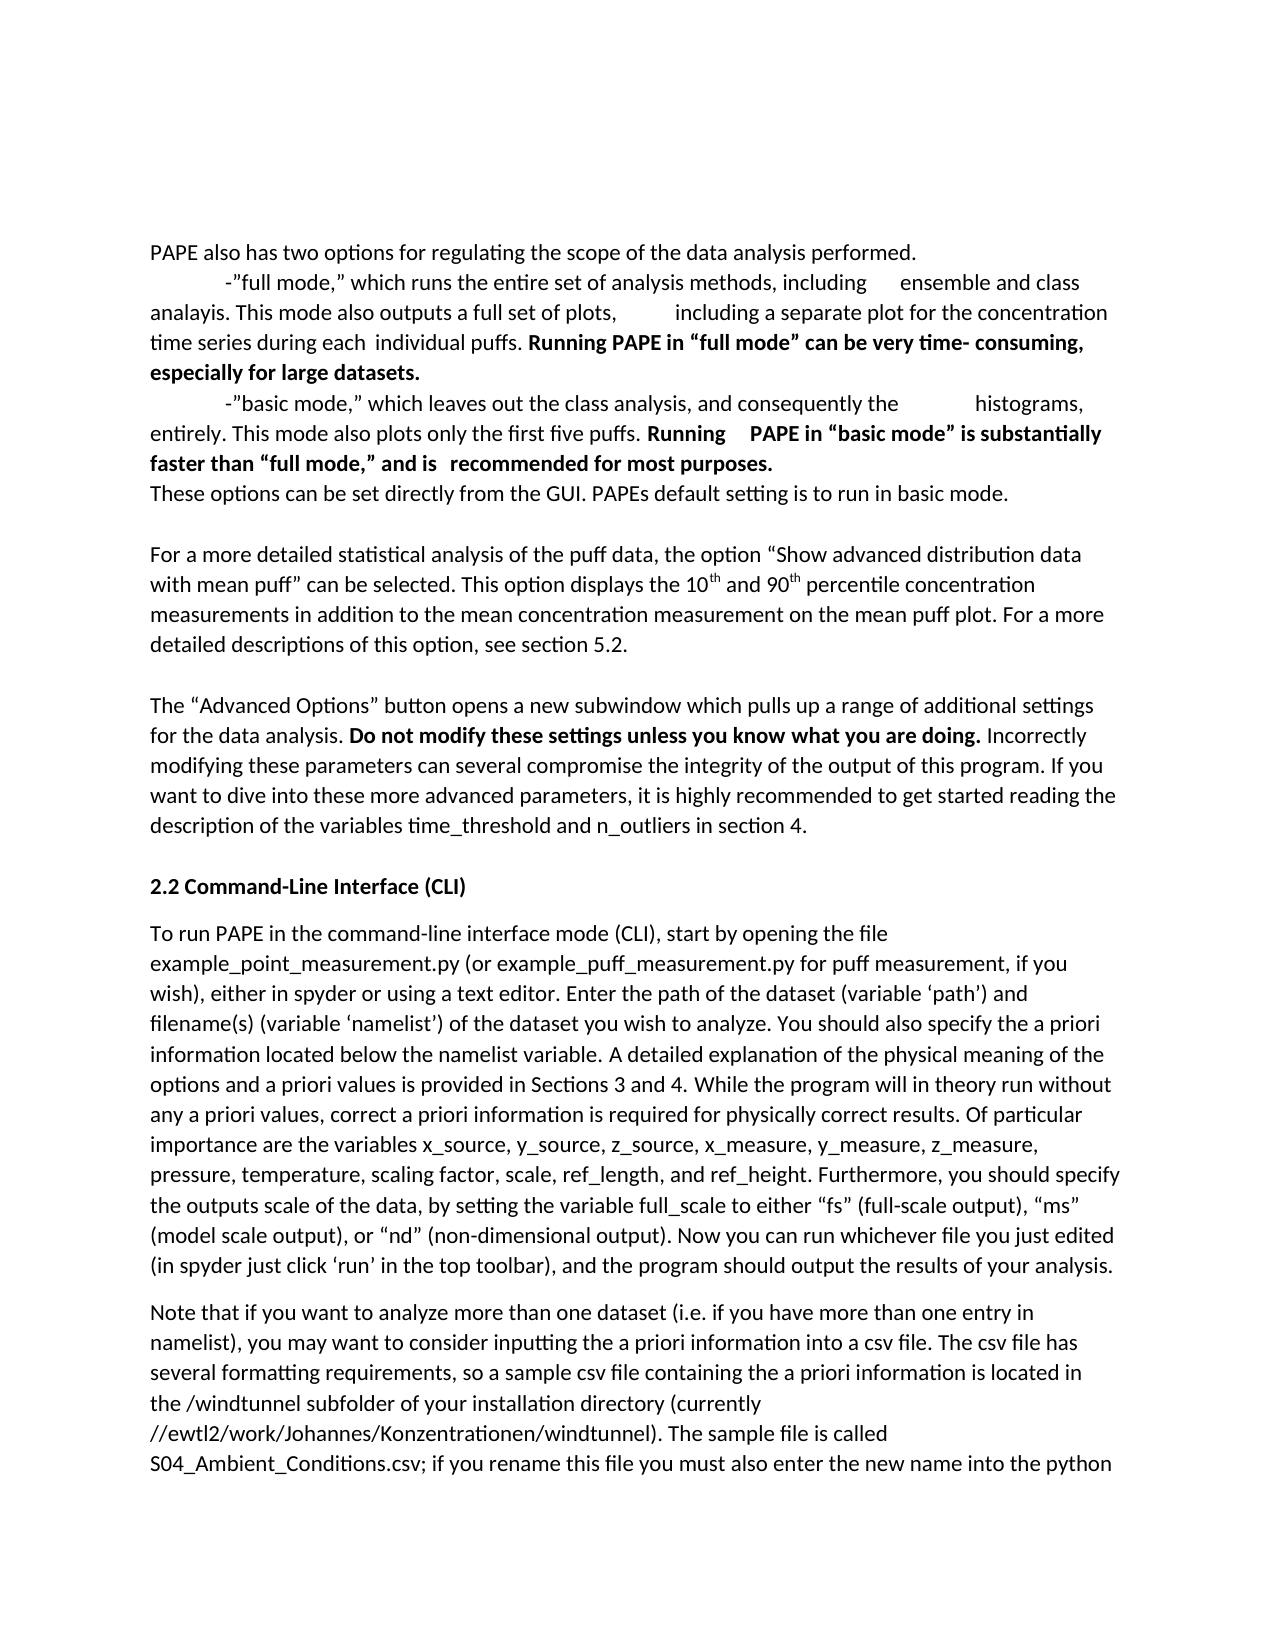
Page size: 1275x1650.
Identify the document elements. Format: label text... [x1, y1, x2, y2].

list These options can be set directly from the GUI. PAPEs default setting is to run in basic mode. [150, 479, 1125, 507]
list -”basic mode,” which leaves out the class analysis, and consequently the histograms, entirely. This mode also plots only the first five puffs. Running PAPE in “basic mode” is substantially faster than “full mode,” and is recommended for most purposes. [150, 389, 1125, 477]
list -”full mode,” which runs the entire set of analysis methods, including ensemble and class analayis. This mode also outputs a full set of plots, including a separate plot for the concentration time series during each individual puffs. Running PAPE in “full mode” can be very time- consuming, especially for large datasets. [150, 268, 1125, 387]
text Note that if you want to analyze more than one dataset (i.e. if you have more than one entry in namelist), you may want to consider inputting the a priori information into a csv file. The csv file has several formatting requirements, so a sample csv file containing the a priori information is located in the /windtunnel subfolder of your installation directory (currently //ewtl2/work/Johannes/Konzentrationen/windtunnel). The sample file is called S04_Ambient_Conditions.csv; if you rename this file you must also enter the new name into the python [150, 1298, 1125, 1477]
text To run PAPE in the command-line interface mode (CLI), start by opening the file example_point_measurement.py (or example_puff_measurement.py for puff measurement, if you wish), either in spyder or using a text editor. Enter the path of the dataset (variable ‘path’) and filename(s) (variable ‘namelist’) of the dataset you wish to analyze. You should also specify the a priori information located below the namelist variable. A detailed explanation of the physical meaning of the options and a priori values is provided in Sections 3 and 4. While the program will in theory run without any a priori values, correct a priori information is required for physically correct results. Of particular importance are the variables x_source, y_source, z_source, x_measure, y_measure, z_measure, pressure, temperature, scaling factor, scale, ref_length, and ref_height. Furthermore, you should specify the outputs scale of the data, by setting the variable full_scale to either “fs” (full-scale output), “ms” (model scale output), or “nd” (non-dimensional output). Now you can run whichever file you just edited (in spyder just click ‘run’ in the top toolbar), and the program should output the results of your analysis. [150, 919, 1125, 1279]
list The “Advanced Options” button opens a new subwindow which pulls up a range of additional settings for the data analysis. Do not modify these settings unless you know what you are doing. Incorrectly modifying these parameters can several compromise the integrity of the output of this program. If you want to dive into these more advanced parameters, it is highly recommended to get started reading the description of the variables time_threshold and n_outliers in section 4. [150, 691, 1125, 840]
list 2.2 Command-Line Interface (CLI) [112, 872, 1125, 900]
list For a more detailed statistical analysis of the puff data, the option “Show advanced distribution data with mean puff” can be selected. This option displays the 10th and 90th percentile concentration measurements in addition to the mean concentration measurement on the mean puff plot. For a more detailed descriptions of this option, see section 5.2. [150, 540, 1125, 658]
list PAPE also has two options for regulating the scope of the data analysis performed. [150, 238, 1125, 266]
